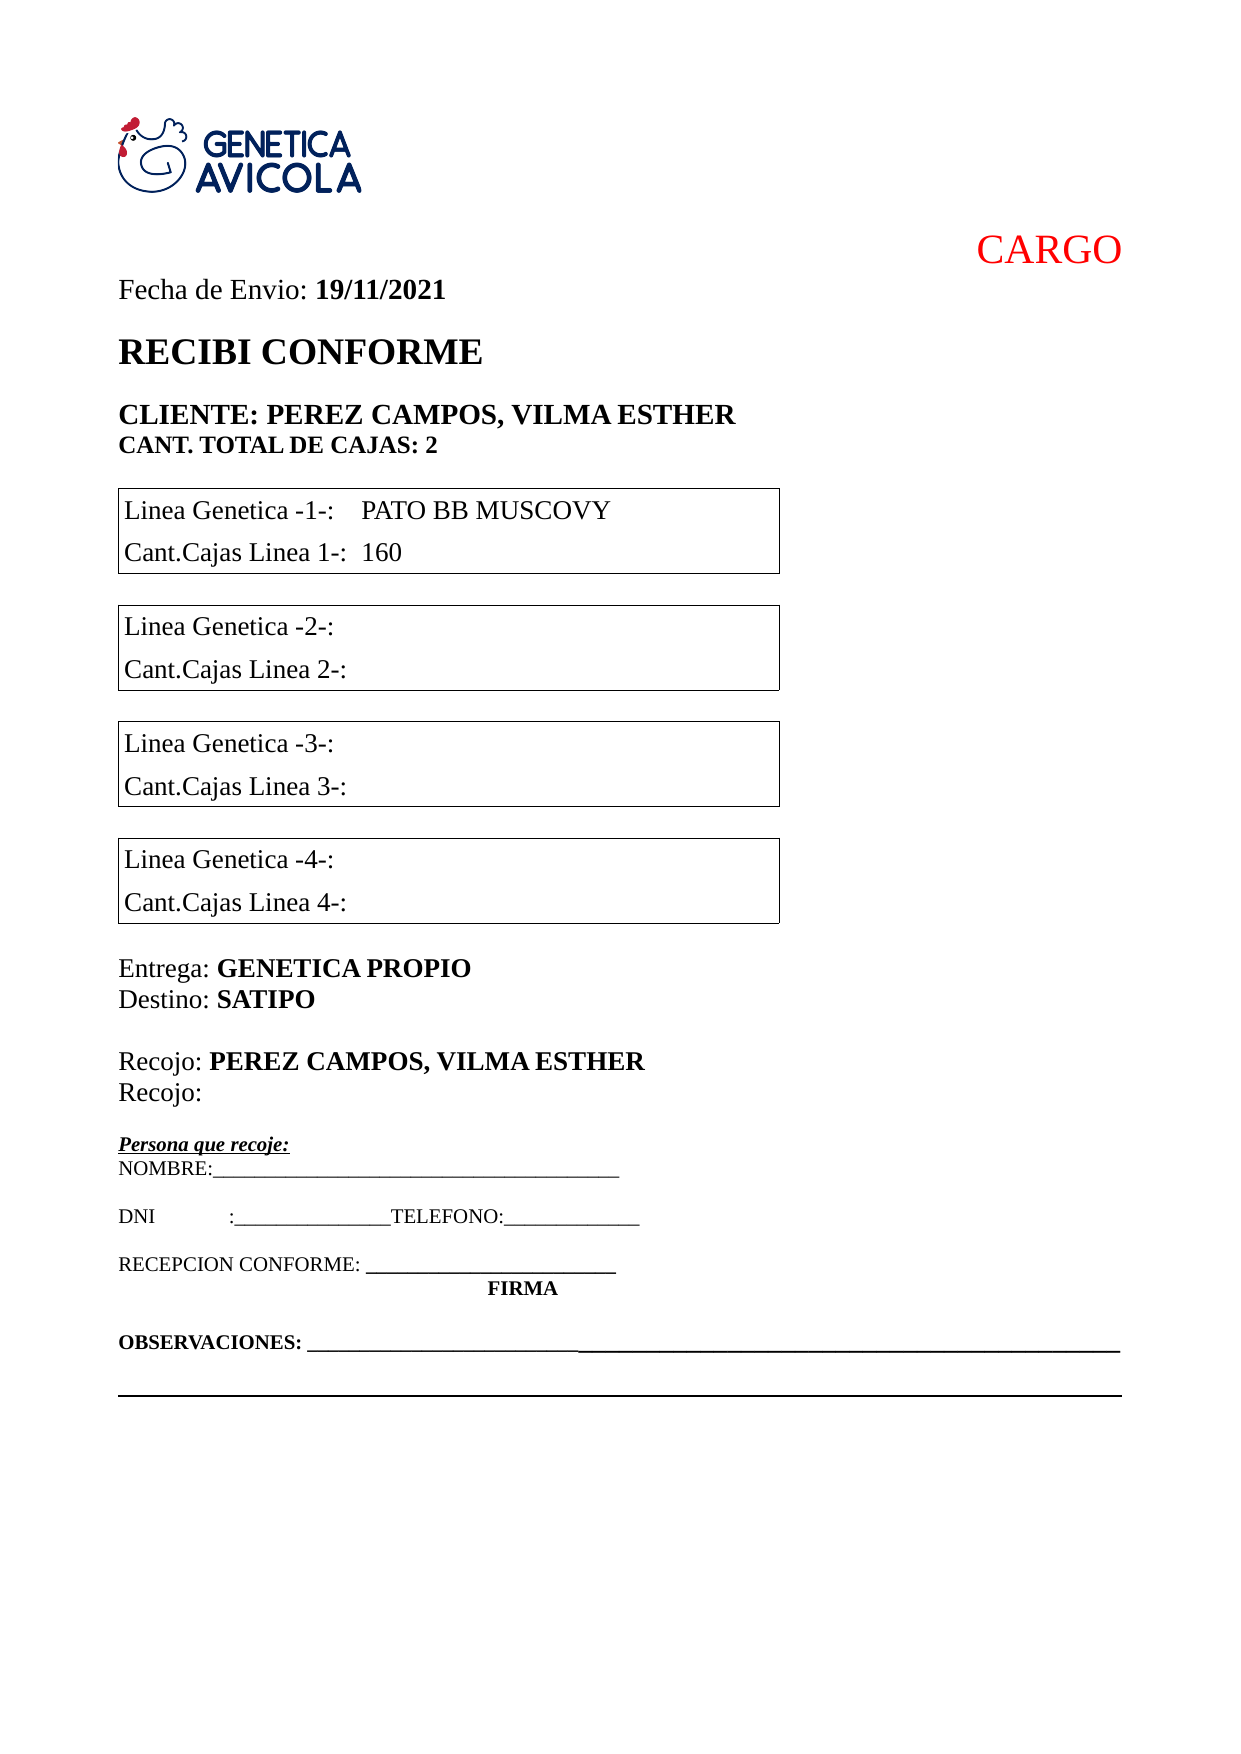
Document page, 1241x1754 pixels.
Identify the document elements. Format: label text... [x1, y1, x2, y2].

table_cell Cant.Cajas Linea 3-: [119, 764, 356, 806]
text Persona que recoje: [118, 1132, 1122, 1156]
table_header PATO BB MUSCOVY [356, 489, 779, 531]
text Recojo: [118, 1076, 1122, 1108]
text Destino: SATIPO [118, 983, 1122, 1014]
text OBSERVACIONES: __________________________________________________________________ [118, 1324, 1122, 1355]
text FIRMA [118, 1276, 1122, 1300]
text Recojo: PEREZ CAMPOS, VILMA ESTHER [118, 1045, 1122, 1076]
table_cell Linea Genetica -4-: [119, 839, 356, 880]
table_cell [118, 691, 356, 721]
table_cell [356, 839, 779, 880]
table_cell Cant.Cajas Linea 2-: [119, 647, 356, 690]
table_cell [356, 807, 779, 838]
table_cell Cant.Cajas Linea 4-: [119, 880, 356, 923]
table_cell [356, 647, 779, 690]
table_cell [356, 722, 779, 764]
table_cell Cant.Cajas Linea 1-: [119, 531, 356, 573]
table_cell Linea Genetica -2-: [119, 606, 356, 647]
table_cell 160 [356, 531, 779, 573]
table_cell [356, 574, 779, 604]
text DNI :_______________TELEFONO:_____________ [118, 1204, 1122, 1228]
table_cell Linea Genetica -3-: [119, 722, 356, 764]
text Fecha de Envio: 19/11/2021 [118, 272, 1122, 306]
picture [117, 117, 362, 193]
table_cell [118, 807, 356, 838]
text Entrega: GENETICA PROPIO [118, 952, 1122, 983]
text CARGO [118, 224, 1122, 272]
text CANT. TOTAL DE CAJAS: 2 [118, 431, 1122, 459]
table_header Linea Genetica -1-: [119, 489, 356, 531]
text CLIENTE: PEREZ CAMPOS, VILMA ESTHER [118, 397, 1122, 431]
table_cell [356, 764, 779, 806]
text RECEPCION CONFORME: ________________________ [118, 1252, 1122, 1276]
table_cell [118, 574, 356, 604]
table_cell [356, 606, 779, 647]
text RECIBI CONFORME [118, 330, 1122, 373]
table_cell [356, 691, 779, 721]
table_cell [356, 880, 779, 923]
text NOMBRE:_______________________________________ [118, 1156, 1122, 1180]
